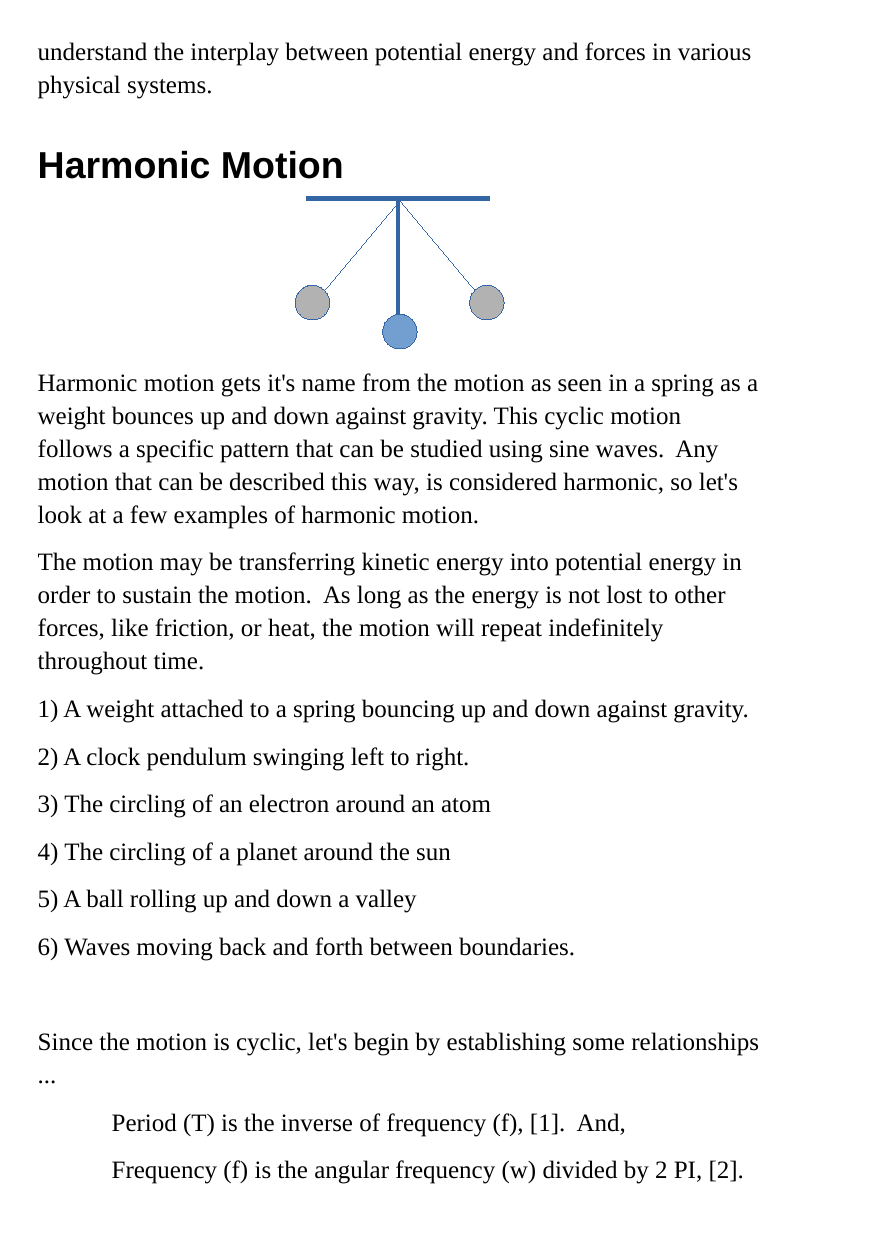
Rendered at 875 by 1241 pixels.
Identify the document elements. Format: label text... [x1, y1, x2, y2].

text Period (T) is the inverse of frequency (f), [1]. And, [111, 1108, 762, 1137]
text 1) A weight attached to a spring bouncing up and down against gravity. [37, 694, 762, 723]
text 6) Waves moving back and forth between boundaries. [37, 932, 762, 961]
text understand the interplay between potential energy and forces in various physical systems. [37, 37, 762, 99]
text 4) The circling of a planet around the sun [37, 837, 762, 866]
text The motion may be transferring kinetic energy into potential energy in order to sustain the motion. As long as the energy is not lost to other forces, like friction, or heat, the motion will repeat indefinitely throughout time. [37, 547, 762, 675]
text Harmonic motion gets it's name from the motion as seen in a spring as a weight bounces up and down against gravity. This cyclic motion follows a specific pattern that can be studied using sine waves. Any motion that can be described this way, is considered harmonic, so let's look at a few examples of harmonic motion. [37, 368, 762, 528]
text 5) A ball rolling up and down a valley [37, 884, 762, 913]
subtitle Harmonic Motion [37, 143, 762, 186]
text Since the motion is cyclic, let's begin by establishing some relationships ... [37, 1027, 762, 1089]
text 3) The circling of an electron around an atom [37, 789, 762, 818]
text Frequency (f) is the angular frequency (w) divided by 2 PI, [2]. [111, 1156, 762, 1184]
text 2) A clock pendulum swinging left to right. [37, 742, 762, 770]
